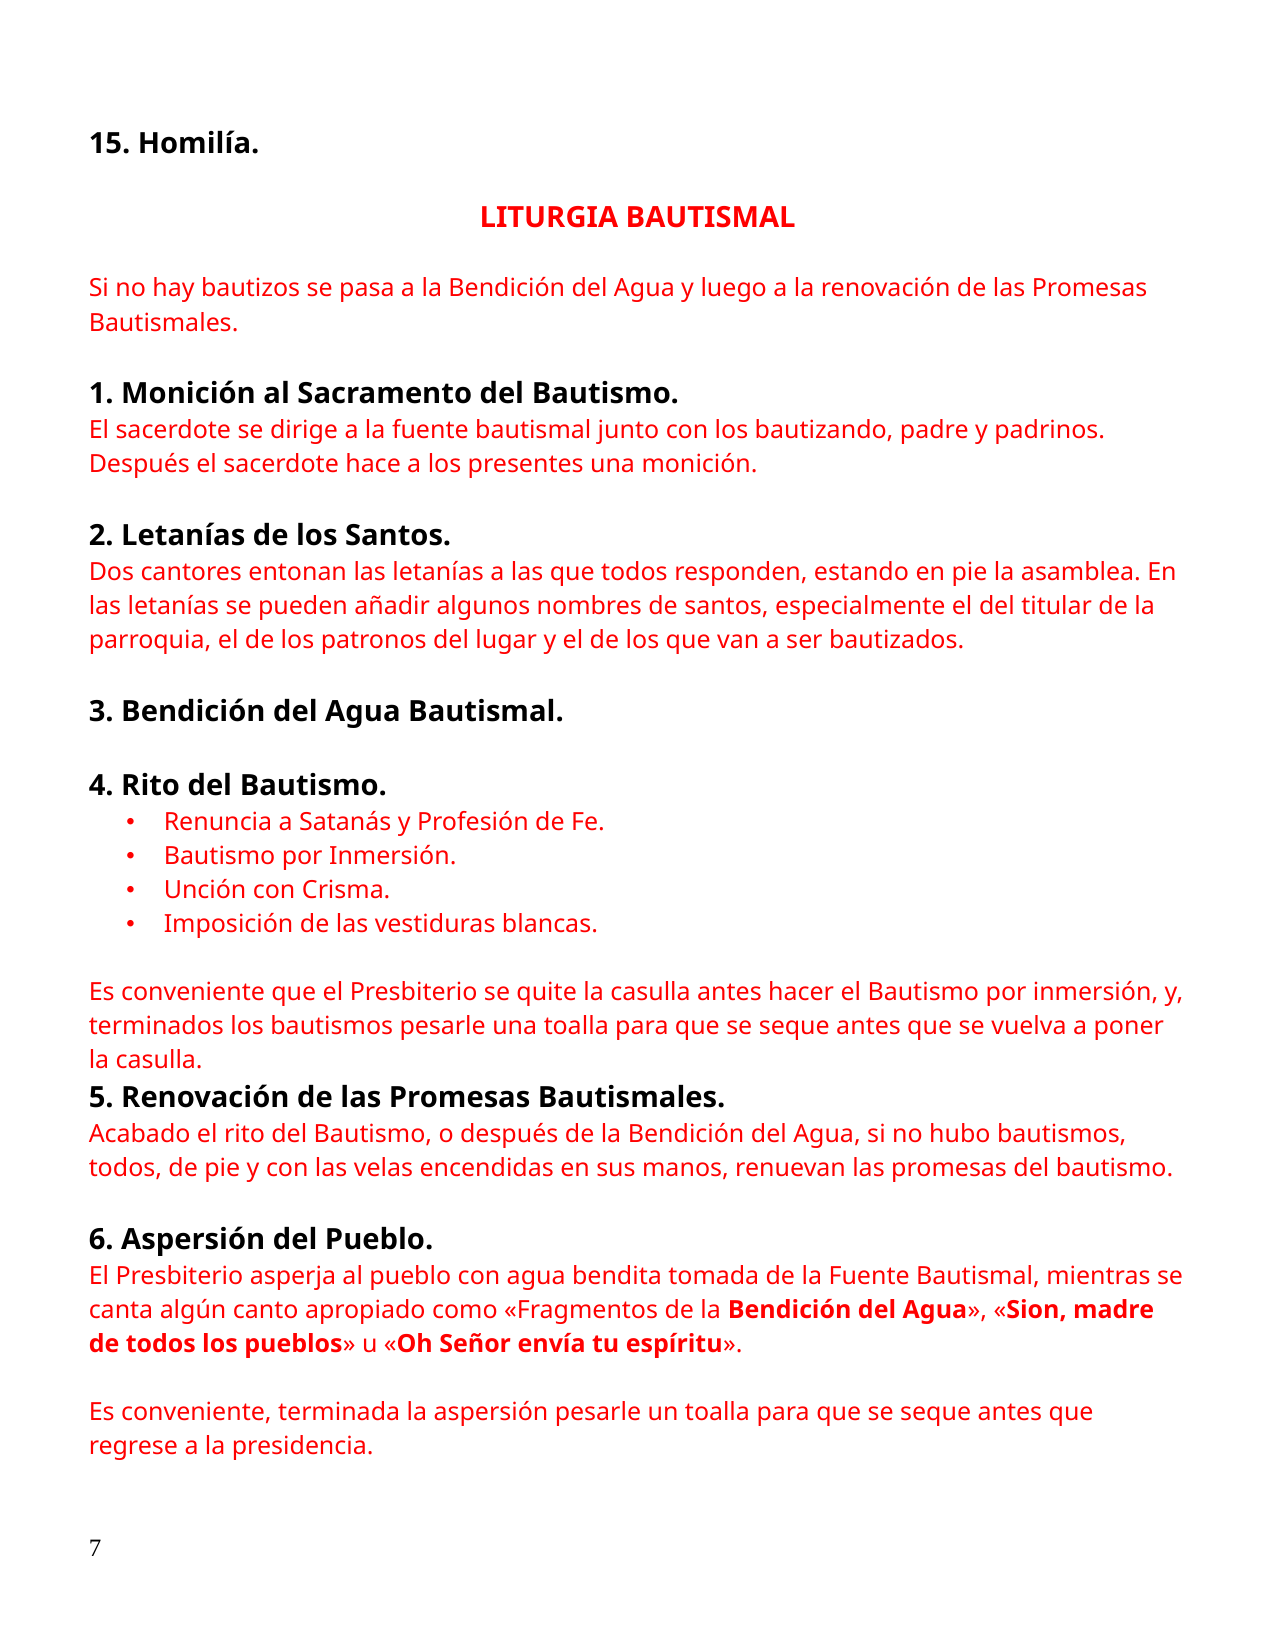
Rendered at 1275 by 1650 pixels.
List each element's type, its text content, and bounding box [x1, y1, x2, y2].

list Imposición de las vestiduras blancas. [126, 906, 1186, 940]
text 4. Rito del Bautismo. [88, 764, 1186, 803]
text El Presbiterio asperja al pueblo con agua bendita tomada de la Fuente Bautismal, mientras se canta algún canto apropiado como «Fragmentos de la Bendición del Agua», «Sion, madre de todos los pueblos» u «Oh Señor envía tu espíritu». [88, 1258, 1186, 1360]
text LITURGIA BAUTISMAL [88, 196, 1186, 236]
text 15. Homilía. [88, 123, 1186, 162]
text Acabado el rito del Bautismo, o después de la Bendición del Agua, si no hubo bautismos, todos, de pie y con las velas encendidas en sus manos, renuevan las promesas del bautismo. [88, 1116, 1186, 1184]
list Unción con Crisma. [126, 872, 1186, 906]
text Dos cantores entonan las letanías a las que todos responden, estando en pie la asamblea. En las letanías se pueden añadir algunos nombres de santos, especialmente el del titular de la parroquia, el de los patronos del lugar y el de los que van a ser bautizados. [88, 554, 1186, 656]
list Bautismo por Inmersión. [126, 838, 1186, 872]
text 1. Monición al Sacramento del Bautismo. [88, 372, 1186, 412]
text Es conveniente que el Presbiterio se quite la casulla antes hacer el Bautismo por inmersión, y, terminados los bautismos pesarle una toalla para que se seque antes que se vuelva a poner la casulla. [88, 974, 1186, 1076]
text Es conveniente, terminada la aspersión pesarle un toalla para que se seque antes que regrese a la presidencia. [88, 1394, 1186, 1462]
text El sacerdote se dirige a la fuente bautismal junto con los bautizando, padre y padrinos. Después el sacerdote hace a los presentes una monición. [88, 412, 1186, 480]
text 5. Renovación de las Promesas Bautismales. [88, 1076, 1186, 1116]
text Si no hay bautizos se pasa a la Bendición del Agua y luego a la renovación de las Promesas Bautismales. [88, 270, 1186, 338]
text 3. Bendición del Agua Bautismal. [88, 690, 1186, 730]
text 2. Letanías de los Santos. [88, 514, 1186, 554]
list Renuncia a Satanás y Profesión de Fe. [126, 803, 1186, 838]
text 6. Aspersión del Pueblo. [88, 1218, 1186, 1258]
